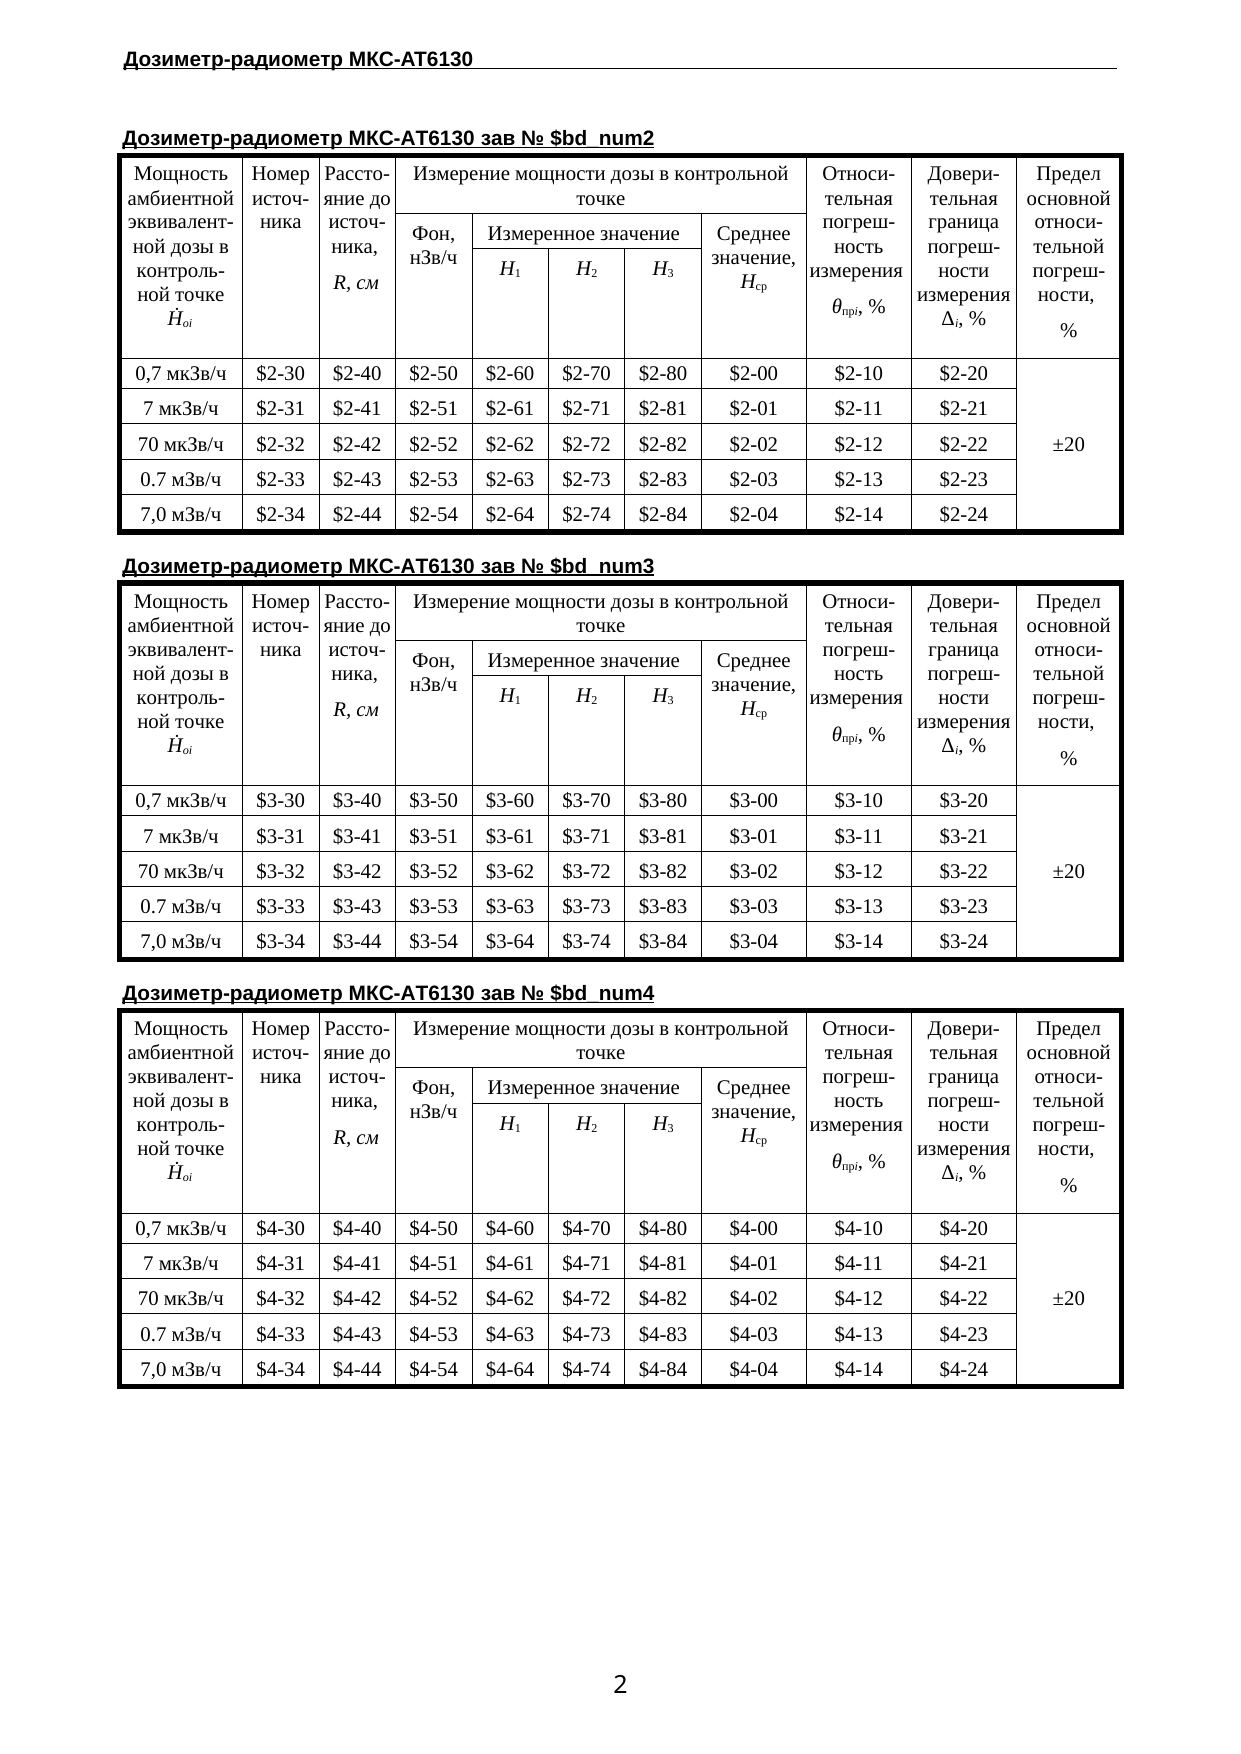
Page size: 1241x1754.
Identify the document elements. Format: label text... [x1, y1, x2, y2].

table_cell $4-52 [396, 1279, 472, 1313]
table_cell Измеренное значение [473, 214, 701, 248]
table_cell $4-74 [549, 1350, 624, 1384]
table_cell $3-31 [243, 816, 319, 851]
table_cell $2-24 [912, 495, 1016, 529]
table_cell $3-73 [549, 887, 624, 921]
table_cell 0.7 мЗв/ч [122, 887, 242, 921]
table_cell $2-54 [396, 495, 472, 529]
table_cell $3-72 [549, 852, 624, 886]
table_cell $2-20 [912, 359, 1016, 388]
table_cell $3-00 [702, 786, 806, 815]
table_cell $4-04 [702, 1350, 806, 1384]
table_cell $3-22 [912, 852, 1016, 886]
table_cell 7 мкЗв/ч [122, 389, 242, 423]
table_cell $4-62 [473, 1279, 548, 1313]
table_cell 70 мкЗв/ч [122, 424, 242, 459]
table_cell $2-40 [320, 359, 395, 388]
table_cell $4-20 [912, 1214, 1016, 1243]
table_cell $3-32 [243, 852, 319, 886]
table_cell Рассто-яние до источ-ника, R, см [320, 586, 395, 785]
table_cell $4-33 [243, 1314, 319, 1348]
table_cell Фон, нЗв/ч [396, 214, 472, 358]
table_cell 0.7 мЗв/ч [122, 1314, 242, 1348]
table_cell $2-64 [473, 495, 548, 529]
table_cell Номер источ-ника [243, 1013, 319, 1212]
table_cell $2-41 [320, 389, 395, 423]
table_cell 7,0 мЗв/ч [122, 922, 242, 957]
table_cell $2-30 [243, 359, 319, 388]
table_cell $3-60 [473, 786, 548, 815]
table_cell H3 [625, 249, 701, 358]
table_cell $3-44 [320, 922, 395, 957]
table_cell Измерение мощности дозы в контрольной точке [396, 586, 806, 640]
table_cell $4-41 [320, 1244, 395, 1278]
table_cell $2-71 [549, 389, 624, 423]
table_cell Среднее значение, Hср [702, 214, 806, 358]
table_cell $4-12 [807, 1279, 911, 1313]
table_cell $2-74 [549, 495, 624, 529]
table_cell Измерение мощности дозы в контрольной точке [396, 158, 806, 212]
table_cell $4-64 [473, 1350, 548, 1384]
table_cell $4-60 [473, 1214, 548, 1243]
table_cell Предел основной относи-тельной погреш-ности, % [1017, 158, 1119, 358]
table_cell $2-43 [320, 460, 395, 494]
table_cell $3-34 [243, 922, 319, 957]
table_cell $2-53 [396, 460, 472, 494]
table_cell $3-41 [320, 816, 395, 851]
table_cell $2-10 [807, 359, 911, 388]
table_cell $2-22 [912, 424, 1016, 459]
table_cell $3-71 [549, 816, 624, 851]
table_cell $4-51 [396, 1244, 472, 1278]
table_cell $4-83 [625, 1314, 701, 1348]
table_cell $4-50 [396, 1214, 472, 1243]
table_cell $3-10 [807, 786, 911, 815]
table_cell 7,0 мЗв/ч [122, 495, 242, 529]
table_cell Измеренное значение [473, 641, 701, 675]
table_cell $4-42 [320, 1279, 395, 1313]
table_cell $4-00 [702, 1214, 806, 1243]
table_cell $4-13 [807, 1314, 911, 1348]
table_cell $4-54 [396, 1350, 472, 1384]
table_cell $4-34 [243, 1350, 319, 1384]
table_cell $3-24 [912, 922, 1016, 957]
table_cell $3-02 [702, 852, 806, 886]
table_cell $4-23 [912, 1314, 1016, 1348]
table_cell 0,7 мкЗв/ч [122, 359, 242, 388]
table_cell $2-60 [473, 359, 548, 388]
table_cell $3-82 [625, 852, 701, 886]
table_cell $2-70 [549, 359, 624, 388]
table_cell $4-40 [320, 1214, 395, 1243]
table_cell Мощность амбиентной эквивалент-ной дозы в контроль-ной точке Ḣoi [122, 158, 242, 358]
table_cell $3-11 [807, 816, 911, 851]
table_cell $4-24 [912, 1350, 1016, 1384]
table_cell $2-04 [702, 495, 806, 529]
table_cell $2-52 [396, 424, 472, 459]
table_cell Относи-тельная погреш-ность измерения θпрi, % [807, 158, 911, 358]
table_cell Предел основной относи-тельной погреш-ности, % [1017, 1013, 1119, 1212]
table_cell $2-33 [243, 460, 319, 494]
table_cell Измерение мощности дозы в контрольной точке [396, 1013, 806, 1067]
table_cell Относи-тельная погреш-ность измерения θпрi, % [807, 586, 911, 785]
table_cell $3-03 [702, 887, 806, 921]
table_cell ±20 [1017, 359, 1119, 529]
table_cell H3 [625, 676, 701, 785]
table_cell $3-42 [320, 852, 395, 886]
table_cell $4-11 [807, 1244, 911, 1278]
table_cell 0,7 мкЗв/ч [122, 786, 242, 815]
table_cell 7 мкЗв/ч [122, 1244, 242, 1278]
table_cell $4-32 [243, 1279, 319, 1313]
table_cell $3-33 [243, 887, 319, 921]
table_cell Рассто-яние до источ-ника, R, см [320, 1013, 395, 1212]
table_cell $4-82 [625, 1279, 701, 1313]
table_cell $3-12 [807, 852, 911, 886]
table_cell $4-22 [912, 1279, 1016, 1313]
table_cell Рассто-яние до источ-ника, R, см [320, 158, 395, 358]
table_cell $3-62 [473, 852, 548, 886]
table_cell 7 мкЗв/ч [122, 816, 242, 851]
table_cell $4-72 [549, 1279, 624, 1313]
table_header Дозиметр-радиометр МКС-AT6130 зав № $bd_num2 [119, 107, 1121, 153]
table_cell $4-73 [549, 1314, 624, 1348]
table_cell $4-03 [702, 1314, 806, 1348]
table_cell $4-81 [625, 1244, 701, 1278]
table_cell $2-73 [549, 460, 624, 494]
table_cell H2 [549, 1104, 624, 1212]
table_cell $3-53 [396, 887, 472, 921]
table_cell Мощность амбиентной эквивалент-ной дозы в контроль-ной точке Ḣoi [122, 1013, 242, 1212]
table_cell $4-44 [320, 1350, 395, 1384]
table_cell ±20 [1017, 1214, 1119, 1384]
table_cell $4-61 [473, 1244, 548, 1278]
table_cell $4-70 [549, 1214, 624, 1243]
table_cell $2-32 [243, 424, 319, 459]
table_cell H2 [549, 676, 624, 785]
table_cell $4-84 [625, 1350, 701, 1384]
table_cell H3 [625, 1104, 701, 1212]
table_cell $2-21 [912, 389, 1016, 423]
table_cell $2-72 [549, 424, 624, 459]
table_cell 0,7 мкЗв/ч [122, 1214, 242, 1243]
table_cell $3-63 [473, 887, 548, 921]
table_cell $2-34 [243, 495, 319, 529]
table_cell $3-83 [625, 887, 701, 921]
table_cell $2-81 [625, 389, 701, 423]
table_cell $3-74 [549, 922, 624, 957]
table_cell Предел основной относи-тельной погреш-ности, % [1017, 586, 1119, 785]
table_cell H1 [473, 249, 548, 358]
table_cell $2-23 [912, 460, 1016, 494]
table_cell $2-12 [807, 424, 911, 459]
table_cell $3-81 [625, 816, 701, 851]
table_cell $2-03 [702, 460, 806, 494]
table_cell $3-14 [807, 922, 911, 957]
table_cell $2-11 [807, 389, 911, 423]
table_cell $4-63 [473, 1314, 548, 1348]
table_cell $3-61 [473, 816, 548, 851]
table_cell $4-43 [320, 1314, 395, 1348]
table_cell H1 [473, 676, 548, 785]
table_cell Среднее значение, Hср [702, 641, 806, 785]
table_cell $4-02 [702, 1279, 806, 1313]
table_cell $2-13 [807, 460, 911, 494]
table_cell Измеренное значение [473, 1068, 701, 1102]
table_cell $3-13 [807, 887, 911, 921]
table_cell $4-31 [243, 1244, 319, 1278]
table_cell $3-30 [243, 786, 319, 815]
table_cell $2-80 [625, 359, 701, 388]
table_cell $3-70 [549, 786, 624, 815]
table_cell $4-80 [625, 1214, 701, 1243]
table_cell Номер источ-ника [243, 586, 319, 785]
table_cell $2-02 [702, 424, 806, 459]
table_cell $2-31 [243, 389, 319, 423]
table_cell $2-62 [473, 424, 548, 459]
table_cell $3-20 [912, 786, 1016, 815]
table_cell Довери-тельная граница погреш-ности измерения Δi, % [912, 158, 1016, 358]
table_cell Относи-тельная погреш-ность измерения θпрi, % [807, 1013, 911, 1212]
table_cell $4-71 [549, 1244, 624, 1278]
table_cell $2-50 [396, 359, 472, 388]
table_cell $2-00 [702, 359, 806, 388]
table_cell $3-23 [912, 887, 1016, 921]
table_cell Номер источ-ника [243, 158, 319, 358]
table_cell $2-51 [396, 389, 472, 423]
table_cell $3-84 [625, 922, 701, 957]
table_cell $2-82 [625, 424, 701, 459]
table_cell $2-01 [702, 389, 806, 423]
table_cell $4-14 [807, 1350, 911, 1384]
table_cell $4-30 [243, 1214, 319, 1243]
table_cell $2-61 [473, 389, 548, 423]
table_cell $3-21 [912, 816, 1016, 851]
table_cell $4-01 [702, 1244, 806, 1278]
table_cell $3-04 [702, 922, 806, 957]
table_cell Довери-тельная граница погреш-ности измерения Δi, % [912, 1013, 1016, 1212]
table_cell $4-10 [807, 1214, 911, 1243]
table_cell $3-52 [396, 852, 472, 886]
table_cell $2-44 [320, 495, 395, 529]
table_header Дозиметр-радиометр МКС-AT6130 зав № $bd_num4 [119, 962, 1121, 1008]
table_cell 7,0 мЗв/ч [122, 1350, 242, 1384]
table_cell ±20 [1017, 786, 1119, 957]
table_cell $2-42 [320, 424, 395, 459]
table_cell $3-40 [320, 786, 395, 815]
table_cell $2-63 [473, 460, 548, 494]
table_cell $3-50 [396, 786, 472, 815]
table_cell $3-80 [625, 786, 701, 815]
table_cell $2-14 [807, 495, 911, 529]
table_cell H2 [549, 249, 624, 358]
table_cell 70 мкЗв/ч [122, 852, 242, 886]
table_header Дозиметр-радиометр МКС-AT6130 зав № $bd_num3 [119, 535, 1121, 580]
table_cell $3-43 [320, 887, 395, 921]
table_cell 0.7 мЗв/ч [122, 460, 242, 494]
table_cell $4-53 [396, 1314, 472, 1348]
table_cell 70 мкЗв/ч [122, 1279, 242, 1313]
table_cell Среднее значение, Hср [702, 1068, 806, 1212]
table_cell $2-83 [625, 460, 701, 494]
table_cell $2-84 [625, 495, 701, 529]
table_cell $3-64 [473, 922, 548, 957]
table_cell Мощность амбиентной эквивалент-ной дозы в контроль-ной точке Ḣoi [122, 586, 242, 785]
table_cell Фон, нЗв/ч [396, 1068, 472, 1212]
table_cell $4-21 [912, 1244, 1016, 1278]
table_cell Фон, нЗв/ч [396, 641, 472, 785]
table_cell Довери-тельная граница погреш-ности измерения Δi, % [912, 586, 1016, 785]
table_cell H1 [473, 1104, 548, 1212]
table_cell $3-54 [396, 922, 472, 957]
table_cell $3-51 [396, 816, 472, 851]
table_cell $3-01 [702, 816, 806, 851]
